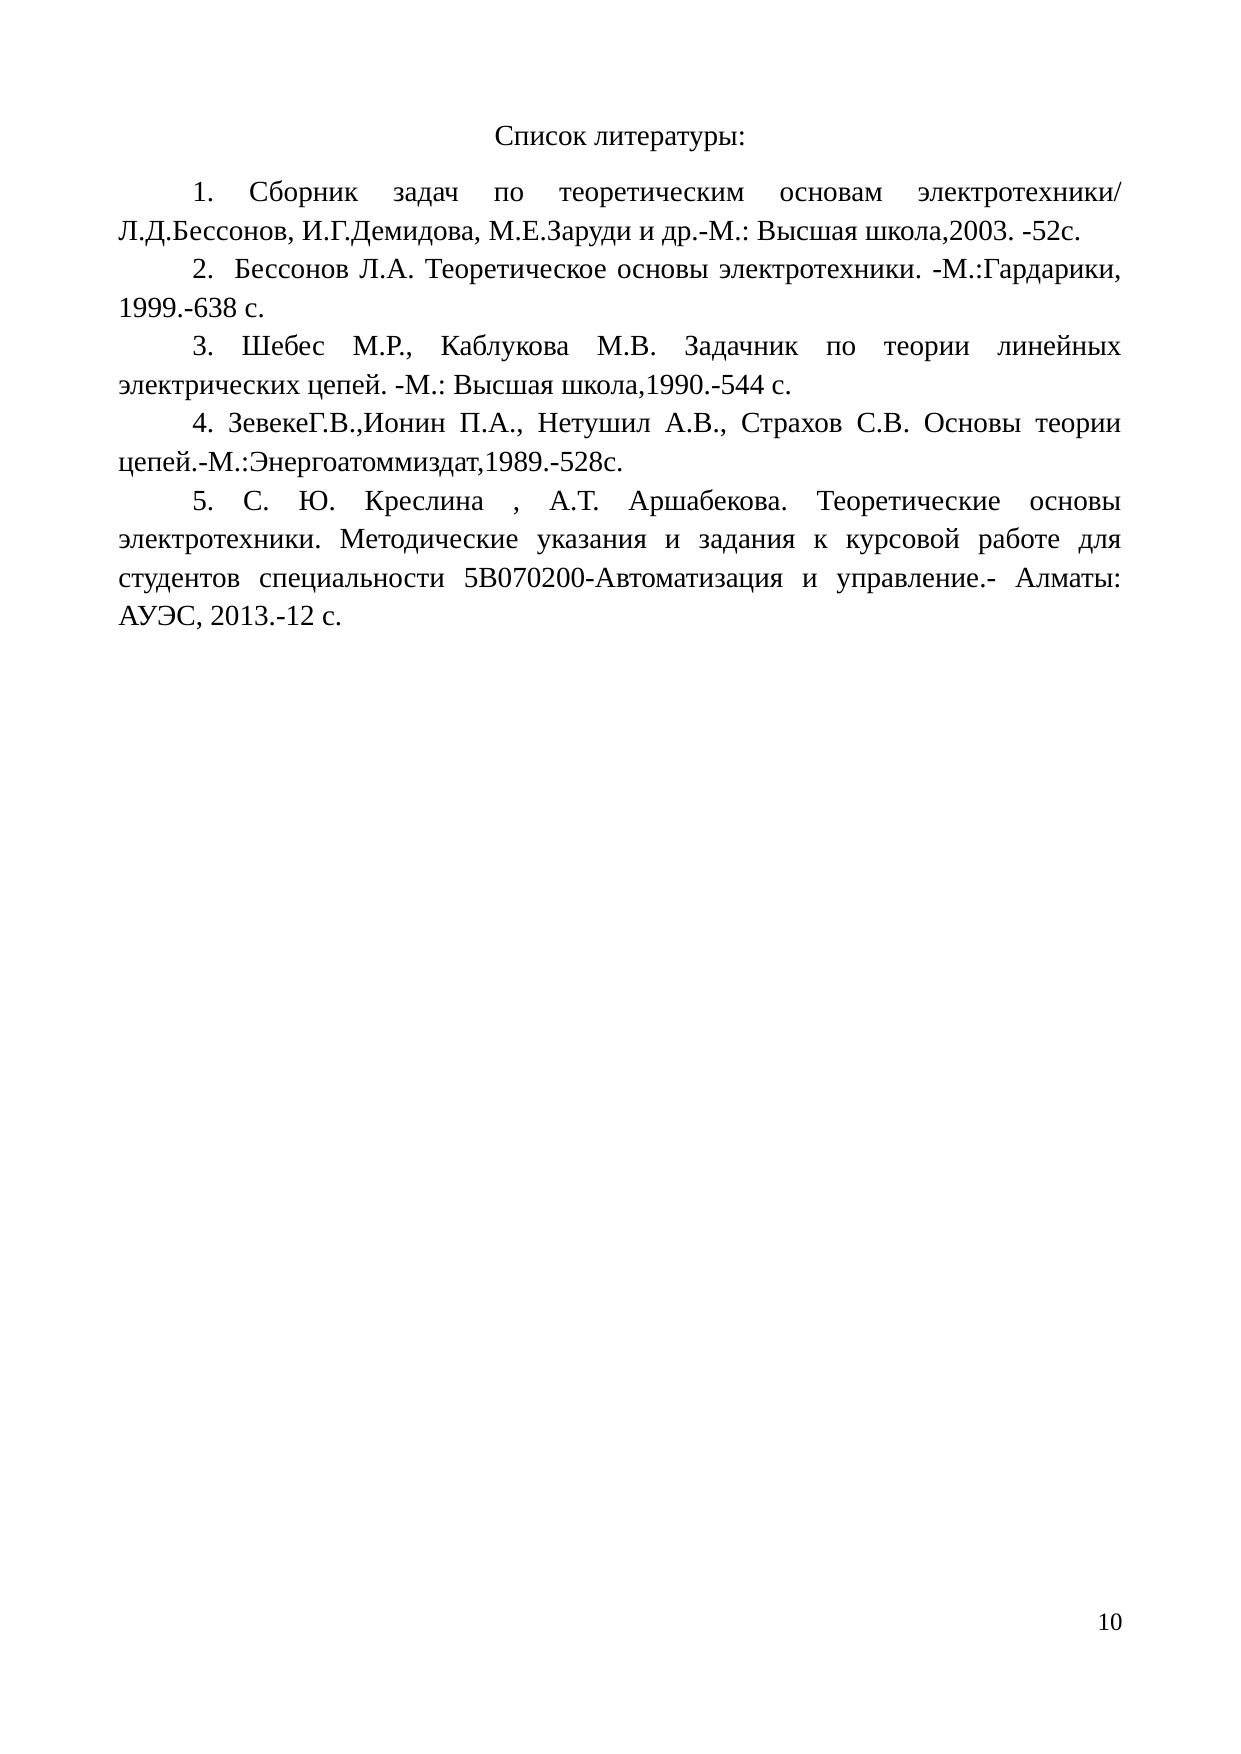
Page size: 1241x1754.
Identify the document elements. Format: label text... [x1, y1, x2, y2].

text 2. Бессонов Л.А. Теоретическое основы электротехники. -М.:Гардарики, 1999.-638 с. [118, 251, 1122, 323]
text 3. Шебес М.Р., Каблукова М.В. Задачник по теории линейных электрических цепей. -М.: Высшая школа,1990.-544 с. [118, 328, 1122, 401]
text Список литературы: [118, 118, 1122, 152]
text 5. С. Ю. Креслина , А.Т. Аршабекова. Теоретические основы электротехники. Методические указания и задания к курсовой работе для студентов специальности 5В070200-Автоматизация и управление.- Алматы: АУЭС, 2013.-12 с. [118, 483, 1122, 632]
text 4. ЗевекеГ.В.,Ионин П.А., Нетушил А.В., Страхов С.В. Основы теории цепей.-М.:Энергоатоммиздат,1989.-528с. [118, 406, 1122, 478]
text 1. Сборник задач по теоретическим основам электротехники/ Л.Д.Бессонов, И.Г.Демидова, М.Е.Заруди и др.-М.: Высшая школа,2003. -52с. [118, 174, 1122, 246]
